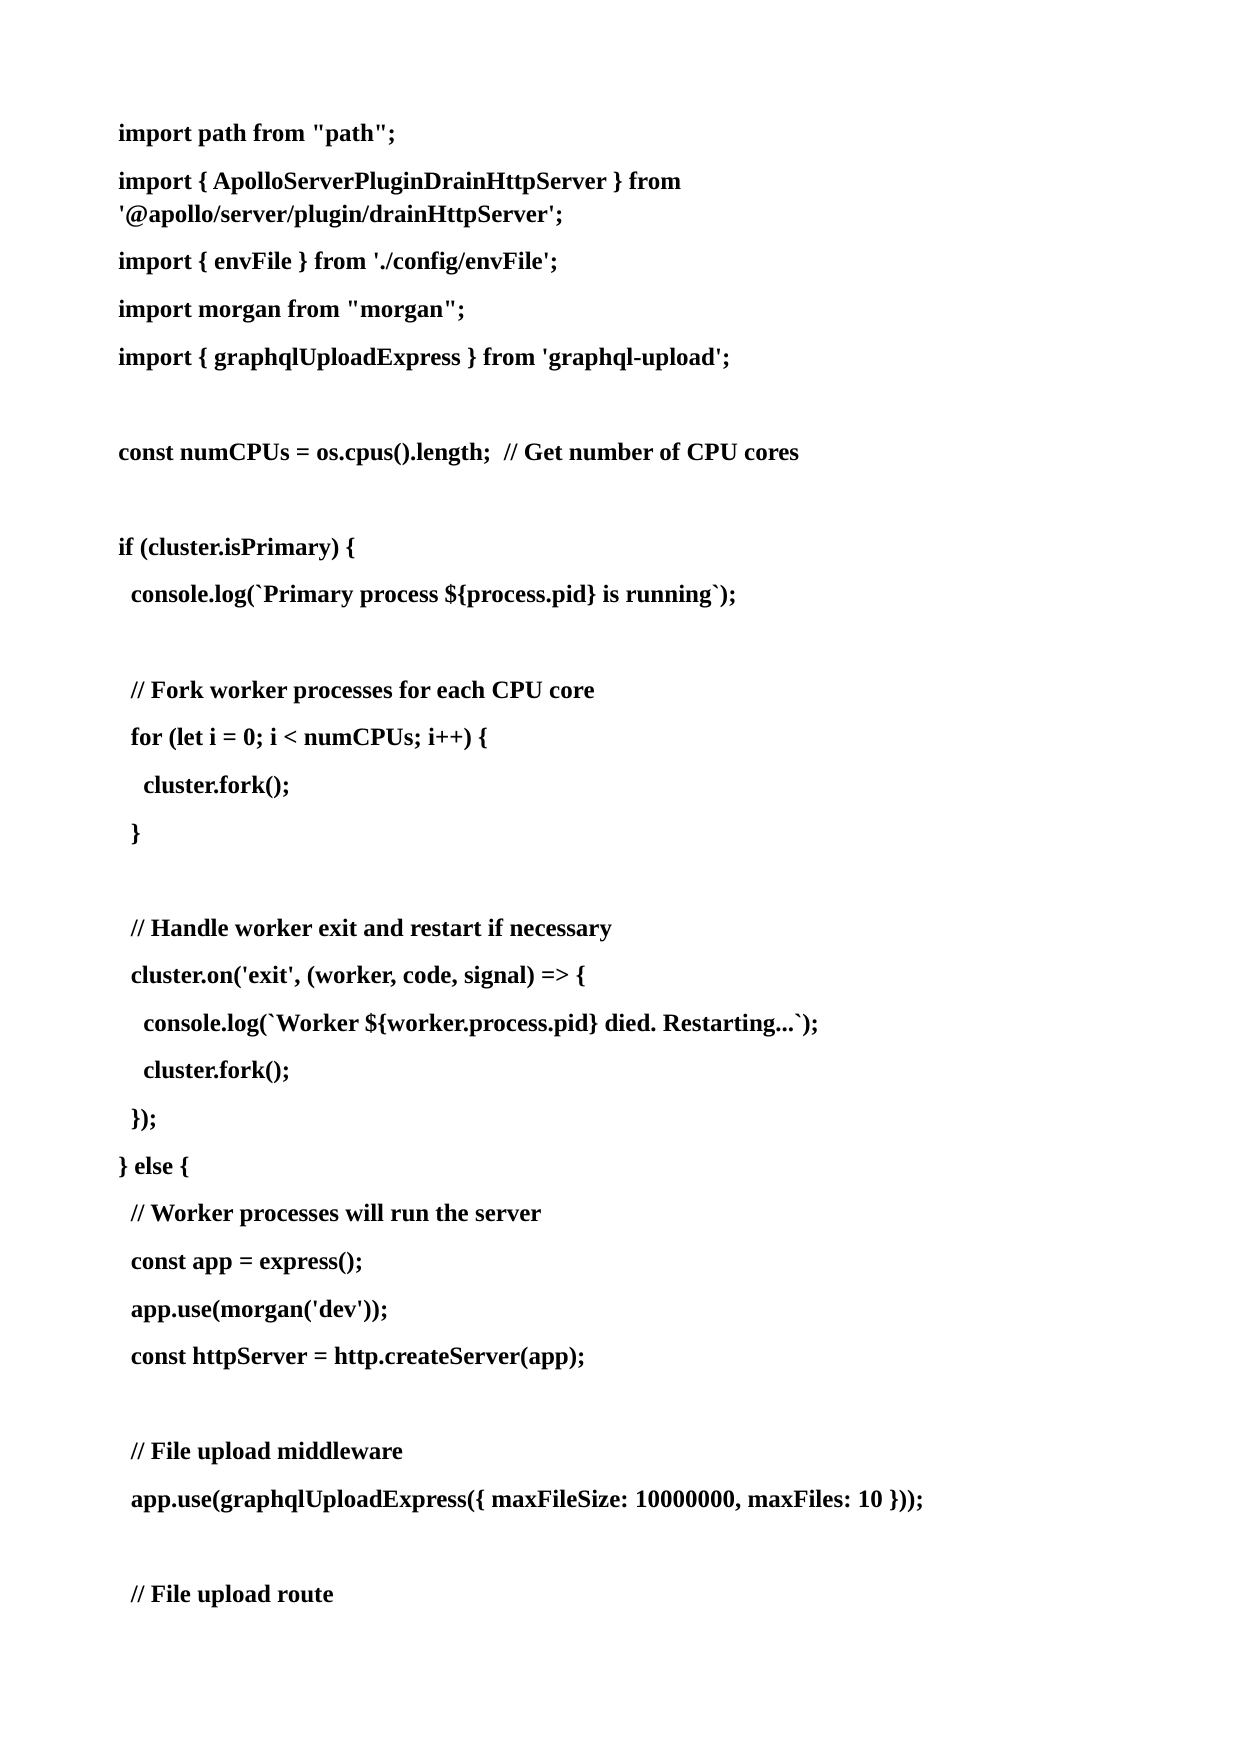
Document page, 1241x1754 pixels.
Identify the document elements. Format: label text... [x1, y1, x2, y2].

text // File upload middleware [118, 1436, 1122, 1465]
text }); [118, 1103, 1122, 1132]
text for (let i = 0; i < numCPUs; i++) { [118, 722, 1122, 751]
text app.use(graphqlUploadExpress({ maxFileSize: 10000000, maxFiles: 10 })); [118, 1484, 1122, 1513]
text cluster.on('exit', (worker, code, signal) => { [118, 960, 1122, 989]
text import { graphqlUploadExpress } from 'graphql-upload'; [118, 342, 1122, 370]
text import path from "path"; [118, 118, 1122, 147]
text // Worker processes will run the server [118, 1198, 1122, 1227]
text import { ApolloServerPluginDrainHttpServer } from '@apollo/server/plugin/drainHttpServer'; [118, 166, 1122, 227]
text // Fork worker processes for each CPU core [118, 675, 1122, 703]
text cluster.fork(); [118, 1056, 1122, 1084]
text const app = express(); [118, 1246, 1122, 1275]
text app.use(morgan('dev')); [118, 1294, 1122, 1322]
text cluster.fork(); [118, 770, 1122, 799]
text console.log(`Primary process ${process.pid} is running`); [118, 579, 1122, 608]
text import morgan from "morgan"; [118, 294, 1122, 323]
text const httpServer = http.createServer(app); [118, 1341, 1122, 1370]
text const numCPUs = os.cpus().length; // Get number of CPU cores [118, 437, 1122, 466]
text } [118, 818, 1122, 846]
text import { envFile } from './config/envFile'; [118, 246, 1122, 275]
text // Handle worker exit and restart if necessary [118, 913, 1122, 942]
text } else { [118, 1151, 1122, 1179]
text if (cluster.isPrimary) { [118, 532, 1122, 561]
text console.log(`Worker ${worker.process.pid} died. Restarting...`); [118, 1008, 1122, 1037]
text // File upload route [118, 1579, 1122, 1608]
